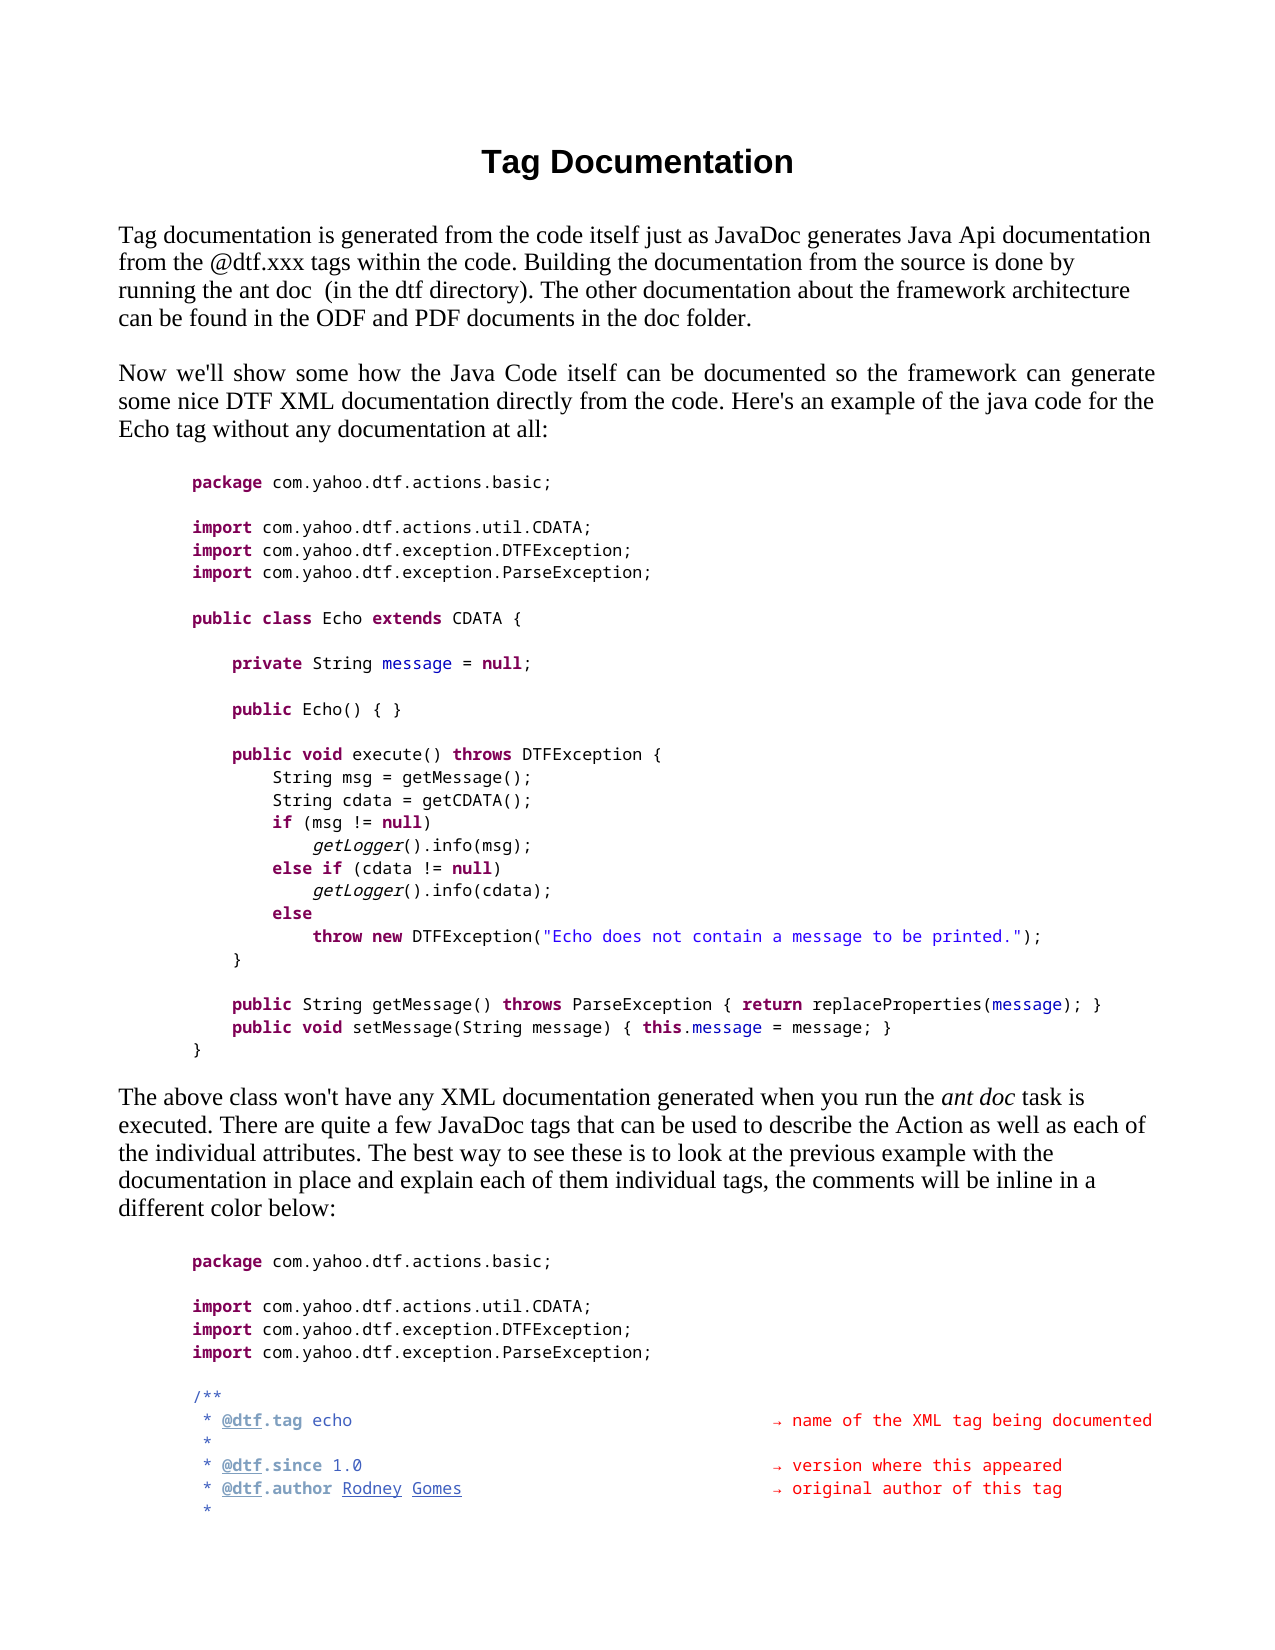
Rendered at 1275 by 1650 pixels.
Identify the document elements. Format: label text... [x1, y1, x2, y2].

text * @dtf.since 1.0 → version where this appeared [192, 1454, 1157, 1477]
text String msg = getMessage(); [192, 765, 1157, 788]
text else if (cdata != null) [192, 856, 1157, 879]
text public void setMessage(String message) { this.message = message; } [192, 1015, 1157, 1038]
text import com.yahoo.dtf.actions.util.CDATA; [192, 516, 1157, 538]
text * [192, 1431, 1157, 1454]
text } [192, 1038, 1157, 1061]
text public void execute() throws DTFException { [192, 743, 1157, 765]
text package com.yahoo.dtf.actions.basic; [192, 470, 1157, 493]
text } [192, 947, 1157, 970]
text package com.yahoo.dtf.actions.basic; [192, 1249, 1157, 1272]
text public Echo() { } [192, 697, 1157, 720]
text getLogger().info(msg); [192, 833, 1157, 856]
text * [192, 1499, 1157, 1522]
text String cdata = getCDATA(); [192, 788, 1157, 811]
text * @dtf.author Rodney Gomes → original author of this tag [192, 1477, 1157, 1499]
subtitle Tag Documentation [118, 143, 1157, 181]
text * @dtf.tag echo → name of the XML tag being documented [192, 1408, 1157, 1431]
text else [192, 902, 1157, 924]
text import com.yahoo.dtf.exception.ParseException; [192, 561, 1157, 584]
text /** [192, 1386, 1157, 1408]
text if (msg != null) [192, 811, 1157, 833]
text public String getMessage() throws ParseException { return replaceProperties(message); } [192, 992, 1157, 1015]
text import com.yahoo.dtf.exception.DTFException; [192, 538, 1157, 561]
text import com.yahoo.dtf.actions.util.CDATA; [192, 1295, 1157, 1318]
text getLogger().info(cdata); [192, 879, 1157, 902]
text The above class won't have any XML documentation generated when you run the ant doc task is executed. There are quite a few JavaDoc tags that can be used to describe the Action as well as each of the individual attributes. The best way to see these is to look at the previous example with the documentation in place and explain each of them individual tags, the comments will be inline in a different color below: [118, 1083, 1157, 1222]
text Now we'll show some how the Java Code itself can be documented so the framework can generate some nice DTF XML documentation directly from the code. Here's an example of the java code for the Echo tag without any documentation at all: [118, 359, 1157, 442]
text Tag documentation is generated from the code itself just as JavaDoc generates Java Api documentation from the @dtf.xxx tags within the code. Building the documentation from the source is done by running the ant doc (in the dtf directory). The other documentation about the framework architecture can be found in the ODF and PDF documents in the doc folder. [118, 221, 1157, 332]
text private String message = null; [192, 652, 1157, 674]
text throw new DTFException("Echo does not contain a message to be printed."); [192, 924, 1157, 947]
text import com.yahoo.dtf.exception.ParseException; [192, 1340, 1157, 1363]
text import com.yahoo.dtf.exception.DTFException; [192, 1318, 1157, 1340]
text public class Echo extends CDATA { [192, 606, 1157, 629]
